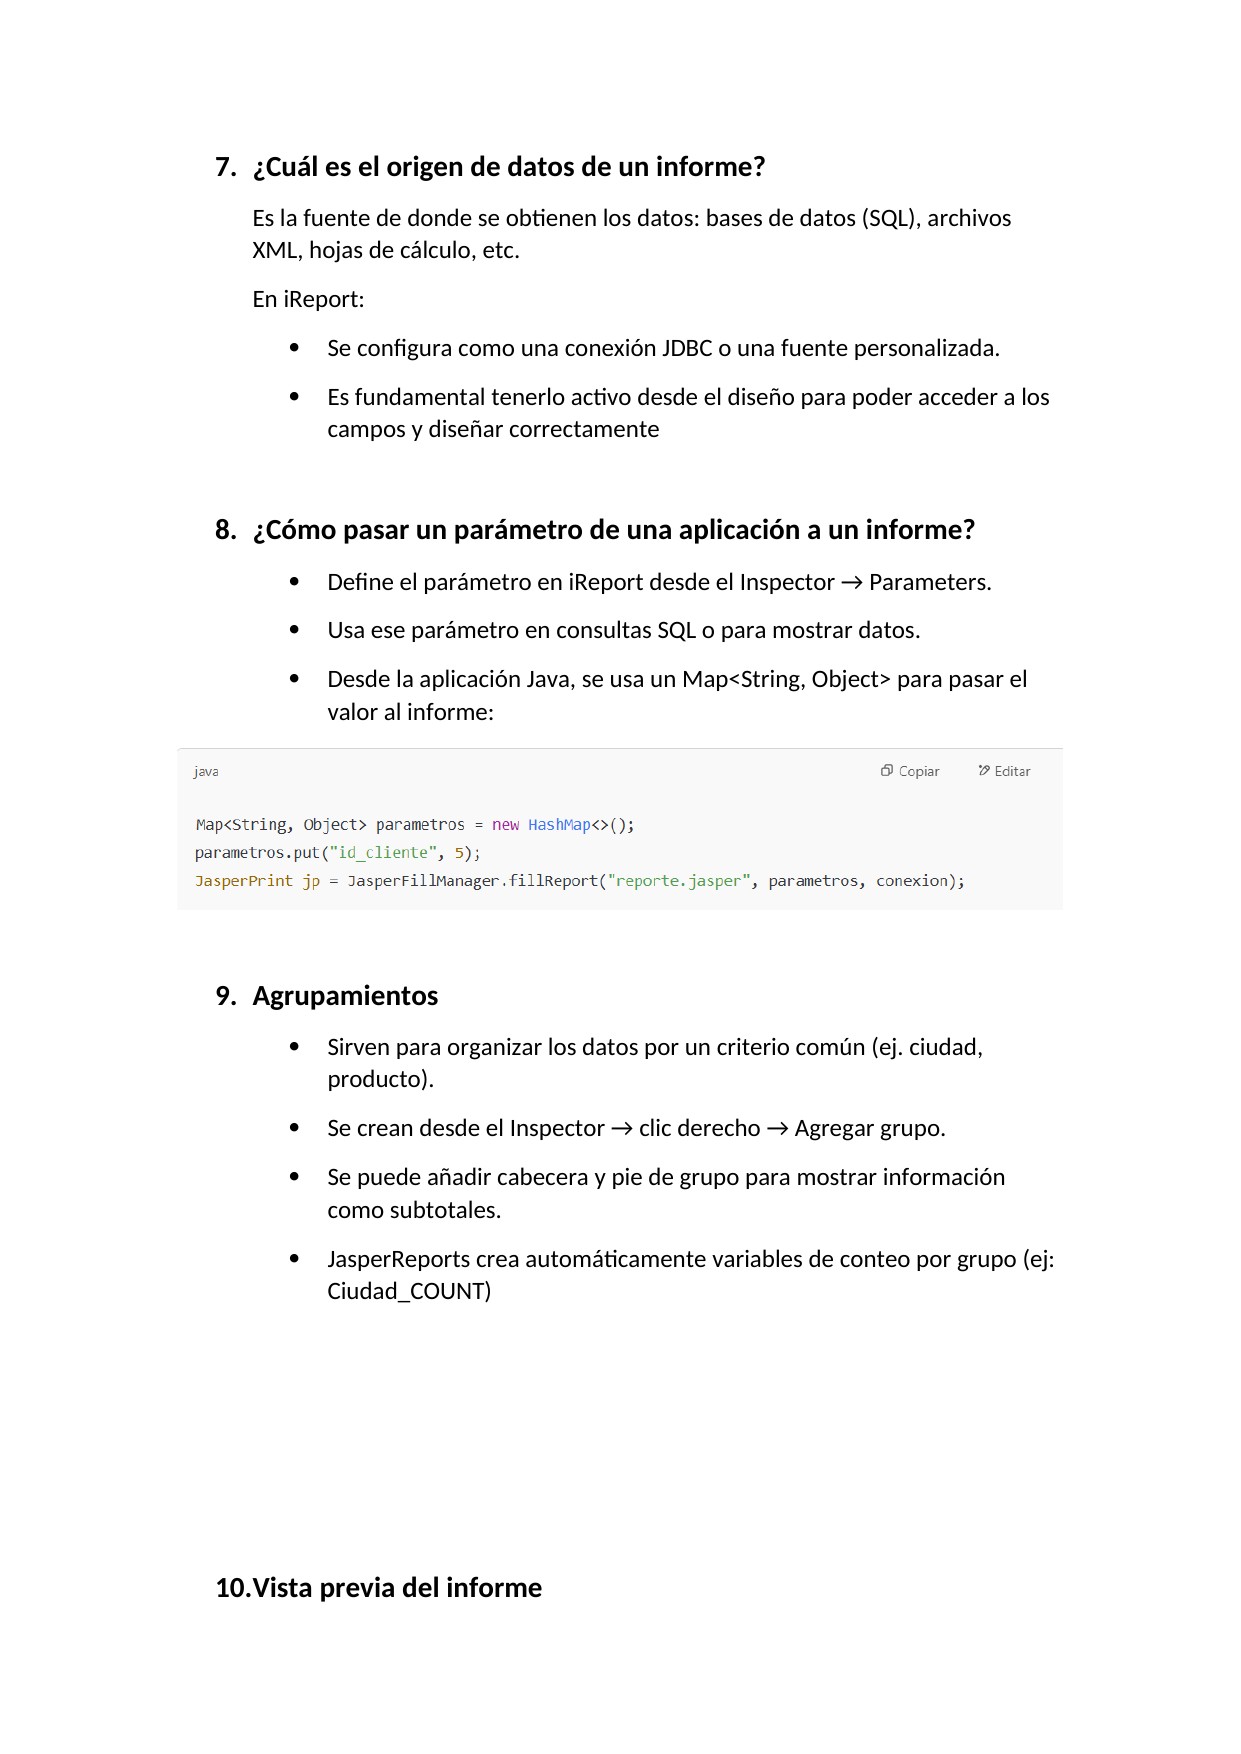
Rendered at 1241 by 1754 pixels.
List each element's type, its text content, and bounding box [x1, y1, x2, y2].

list Define el parámetro en iReport desde el Inspector → Parameters. [290, 566, 1063, 596]
list Se crean desde el Inspector → clic derecho → Agregar grupo. [290, 1112, 1063, 1143]
list Vista previa del informe [215, 1569, 1063, 1604]
list Agrupamientos [215, 977, 1063, 1012]
list En iReport: [252, 283, 1063, 314]
list Es la fuente de donde se obtienen los datos: bases de datos (SQL), archivos XML, hojas de cálculo, etc. [252, 202, 1063, 265]
list Usa ese parámetro en consultas SQL o para mostrar datos. [290, 615, 1063, 645]
list Se configura como una conexión JDBC o una fuente personalizada. [290, 332, 1063, 363]
list Se puede añadir cabecera y pie de grupo para mostrar información como subtotales. [290, 1161, 1063, 1224]
list Sirven para organizar los datos por un criterio común (ej. ciudad, producto). [290, 1031, 1063, 1094]
list ¿Cómo pasar un parámetro de una aplicación a un informe? [215, 511, 1063, 547]
list Es fundamental tenerlo activo desde el diseño para poder acceder a los campos y diseñar correctamente [290, 381, 1063, 444]
list Desde la aplicación Java, se usa un Map<String, Object> para pasar el valor al informe: [290, 664, 1063, 726]
list ¿Cuál es el origen de datos de un informe? [215, 148, 1063, 183]
list JasperReports crea automáticamente variables de conteo por grupo (ej: Ciudad_COUNT) [290, 1243, 1063, 1306]
